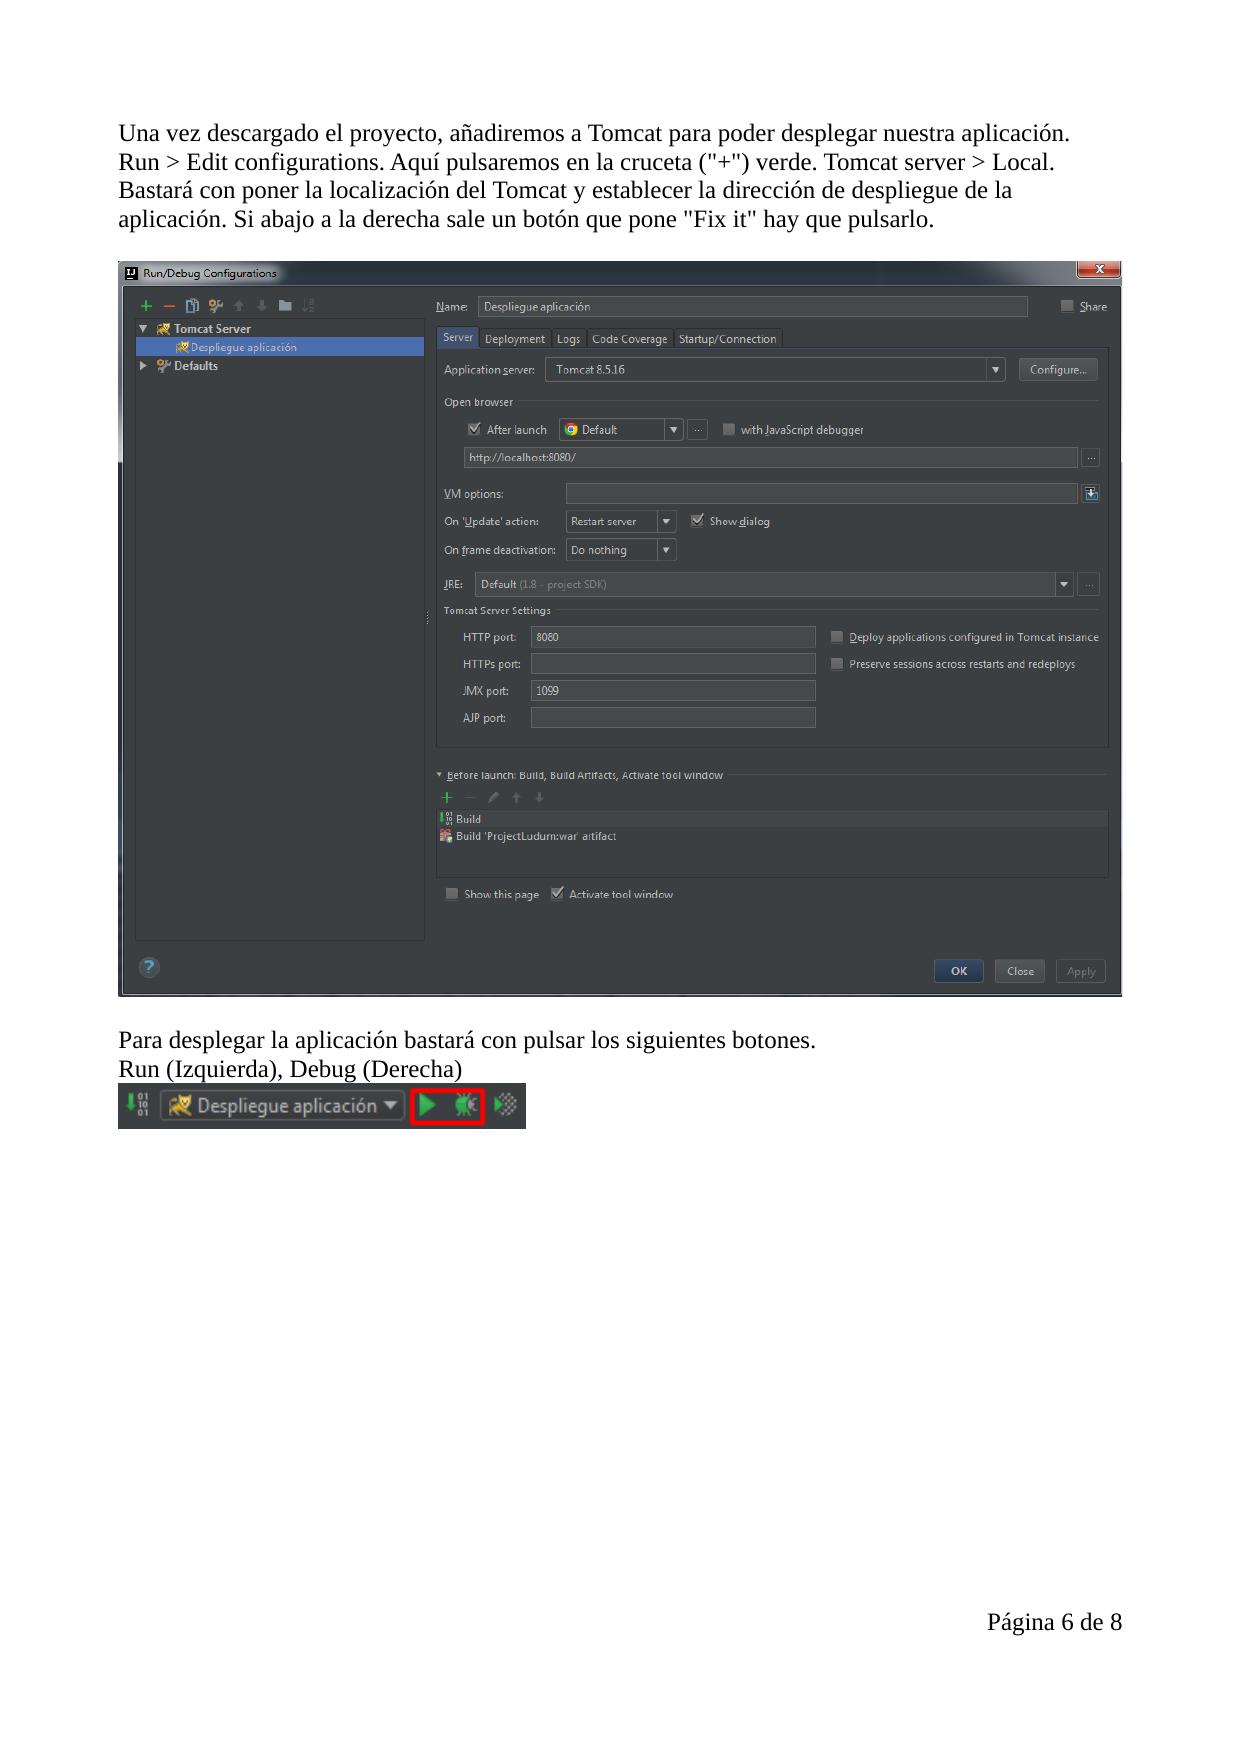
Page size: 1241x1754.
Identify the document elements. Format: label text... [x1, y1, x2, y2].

text Una vez descargado el proyecto, añadiremos a Tomcat para poder desplegar nuestra aplicación. [118, 118, 1122, 147]
text Run > Edit configurations. Aquí pulsaremos en la cruceta ("+") verde. Tomcat server > Local. [118, 147, 1122, 176]
text Para desplegar la aplicación bastará con pulsar los siguientes botones. [118, 1026, 1122, 1054]
text Bastará con poner la localización del Tomcat y establecer la dirección de despliegue de la aplicación. Si abajo a la derecha sale un botón que pone "Fix it" hay que pulsarlo. [118, 176, 1122, 233]
text Run (Izquierda), Debug (Derecha) [118, 1054, 1122, 1083]
picture [118, 1083, 526, 1129]
picture [118, 261, 1123, 997]
